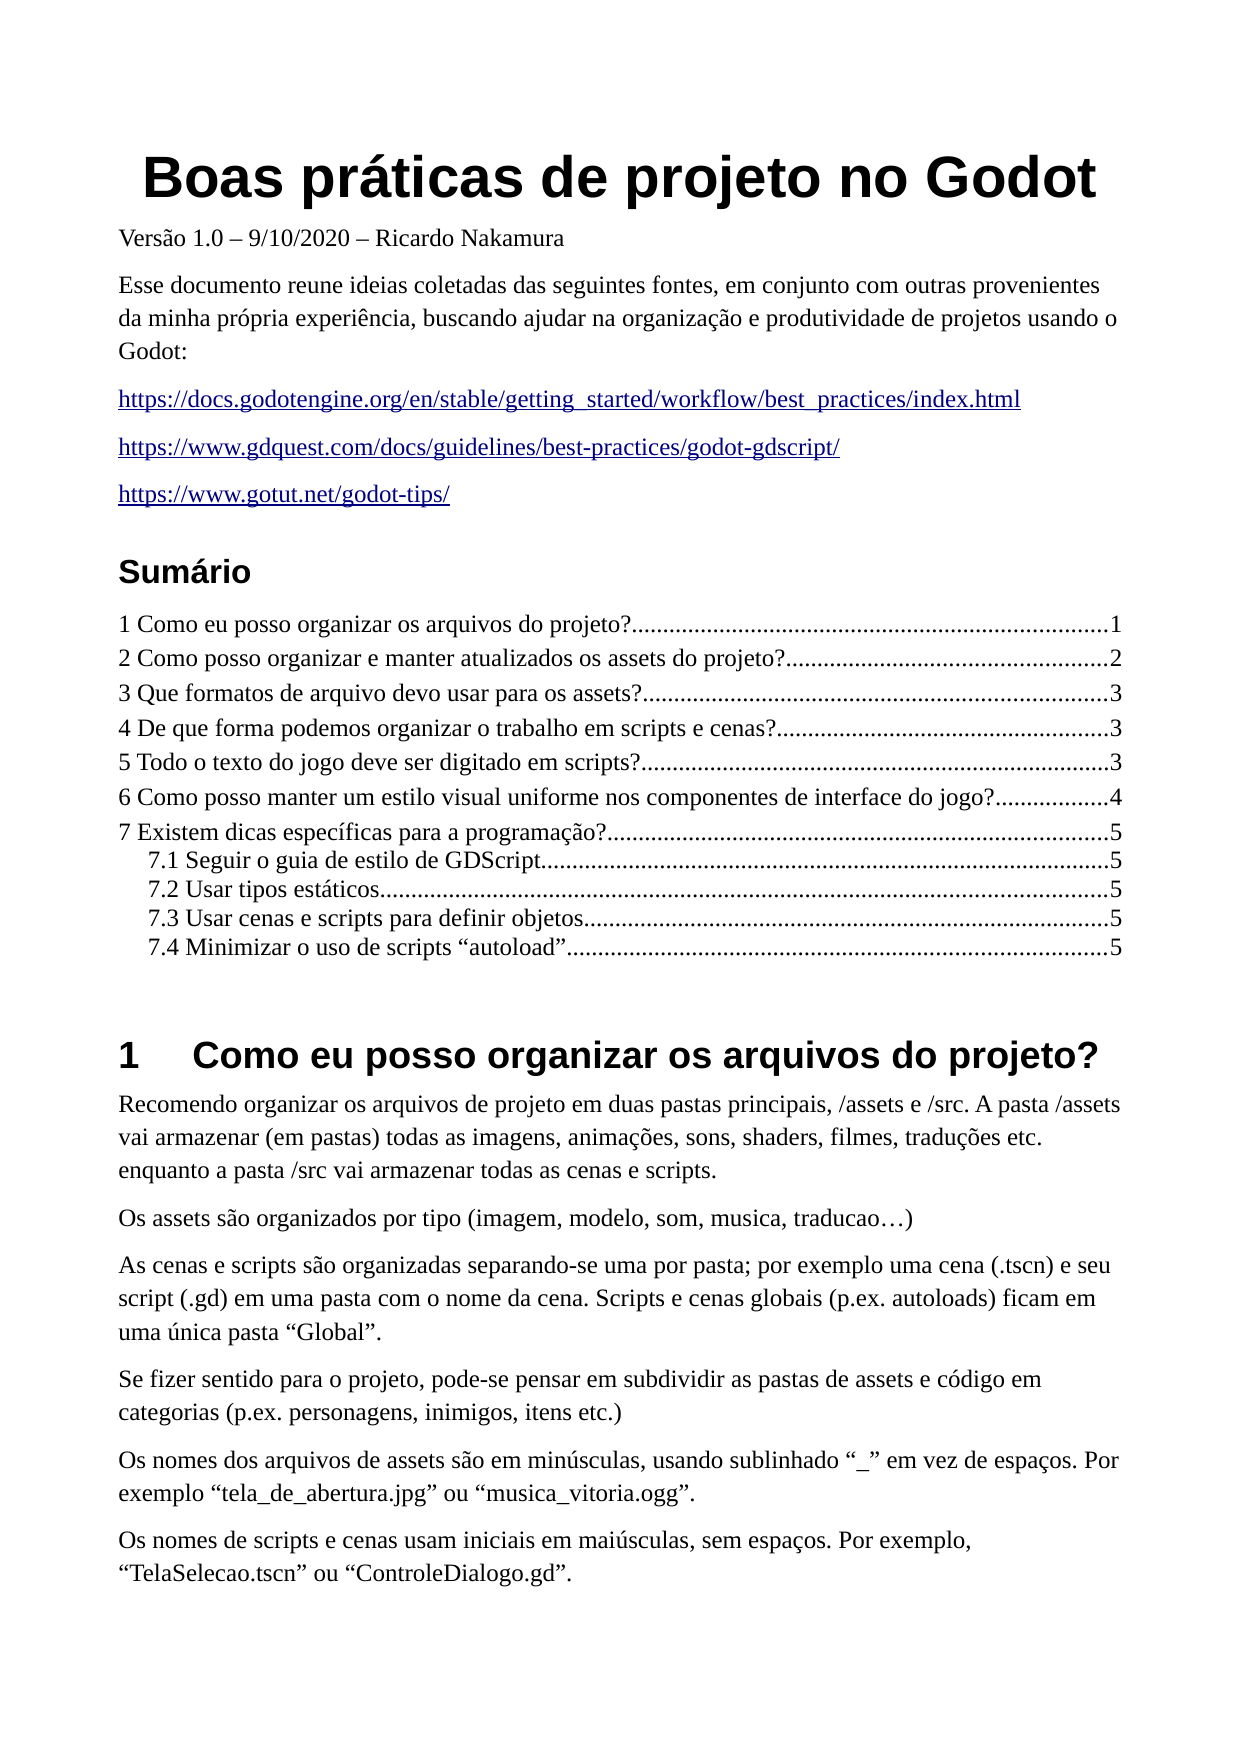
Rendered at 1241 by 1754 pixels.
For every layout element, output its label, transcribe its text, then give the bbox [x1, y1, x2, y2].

text Versão 1.0 – 9/10/2020 – Ricardo Nakamura [118, 223, 1122, 251]
text Se fizer sentido para o projeto, pode-se pensar em subdividir as pastas de assets e código em categorias (p.ex. personagens, inimigos, itens etc.) [118, 1364, 1122, 1426]
text https://docs.godotengine.org/en/stable/getting_started/workflow/best_practices/index.html [118, 384, 1122, 413]
text 1 Como eu posso organizar os arquivos do projeto? 1 [118, 609, 1122, 637]
text 2 Como posso organizar e manter atualizados os assets do projeto? 2 [118, 643, 1122, 672]
text https://www.gdquest.com/docs/guidelines/best-practices/godot-gdscript/ [118, 432, 1122, 460]
text Os nomes dos arquivos de assets são em minúsculas, usando sublinhado “_” em vez de espaços. Por exemplo “tela_de_abertura.jpg” ou “musica_vitoria.ogg”. [118, 1445, 1122, 1507]
text Os nomes de scripts e cenas usam iniciais em maiúsculas, sem espaços. Por exemplo, “TelaSelecao.tscn” ou “ControleDialogo.gd”. [118, 1525, 1122, 1587]
text https://www.gotut.net/godot-tips/ [118, 479, 1122, 508]
text 7.2 Usar tipos estáticos 5 [148, 874, 1122, 903]
text 7.1 Seguir o guia de estilo de GDScript 5 [148, 846, 1122, 874]
text Os assets são organizados por tipo (imagem, modelo, som, musica, traducao…) [118, 1203, 1122, 1232]
subtitle Como eu posso organizar os arquivos do projeto? [118, 1033, 1122, 1077]
text 7.3 Usar cenas e scripts para definir objetos 5 [148, 903, 1122, 932]
text 4 De que forma podemos organizar o trabalho em scripts e cenas? 3 [118, 713, 1122, 741]
text As cenas e scripts são organizadas separando-se uma por pasta; por exemplo uma cena (.tscn) e seu script (.gd) em uma pasta com o nome da cena. Scripts e cenas globais (p.ex. autoloads) ficam em uma única pasta “Global”. [118, 1251, 1122, 1345]
text 3 Que formatos de arquivo devo usar para os assets? 3 [118, 678, 1122, 707]
text Recomendo organizar os arquivos de projeto em duas pastas principais, /assets e /src. A pasta /assets vai armazenar (em pastas) todas as imagens, animações, sons, shaders, filmes, traduções etc. enquanto a pasta /src vai armazenar todas as cenas e scripts. [118, 1089, 1122, 1184]
subtitle Sumário [118, 552, 1122, 590]
text Esse documento reune ideias coletadas das seguintes fontes, em conjunto com outras provenientes da minha própria experiência, buscando ajudar na organização e produtividade de projetos usando o Godot: [118, 270, 1122, 365]
text 7 Existem dicas específicas para a programação? 5 [118, 817, 1122, 846]
text 5 Todo o texto do jogo deve ser digitado em scripts? 3 [118, 747, 1122, 776]
text 6 Como posso manter um estilo visual uniforme nos componentes de interface do jogo? 4 [118, 782, 1122, 811]
text 7.4 Minimizar o uso de scripts “autoload” 5 [148, 932, 1122, 961]
title Boas práticas de projeto no Godot [118, 143, 1122, 210]
